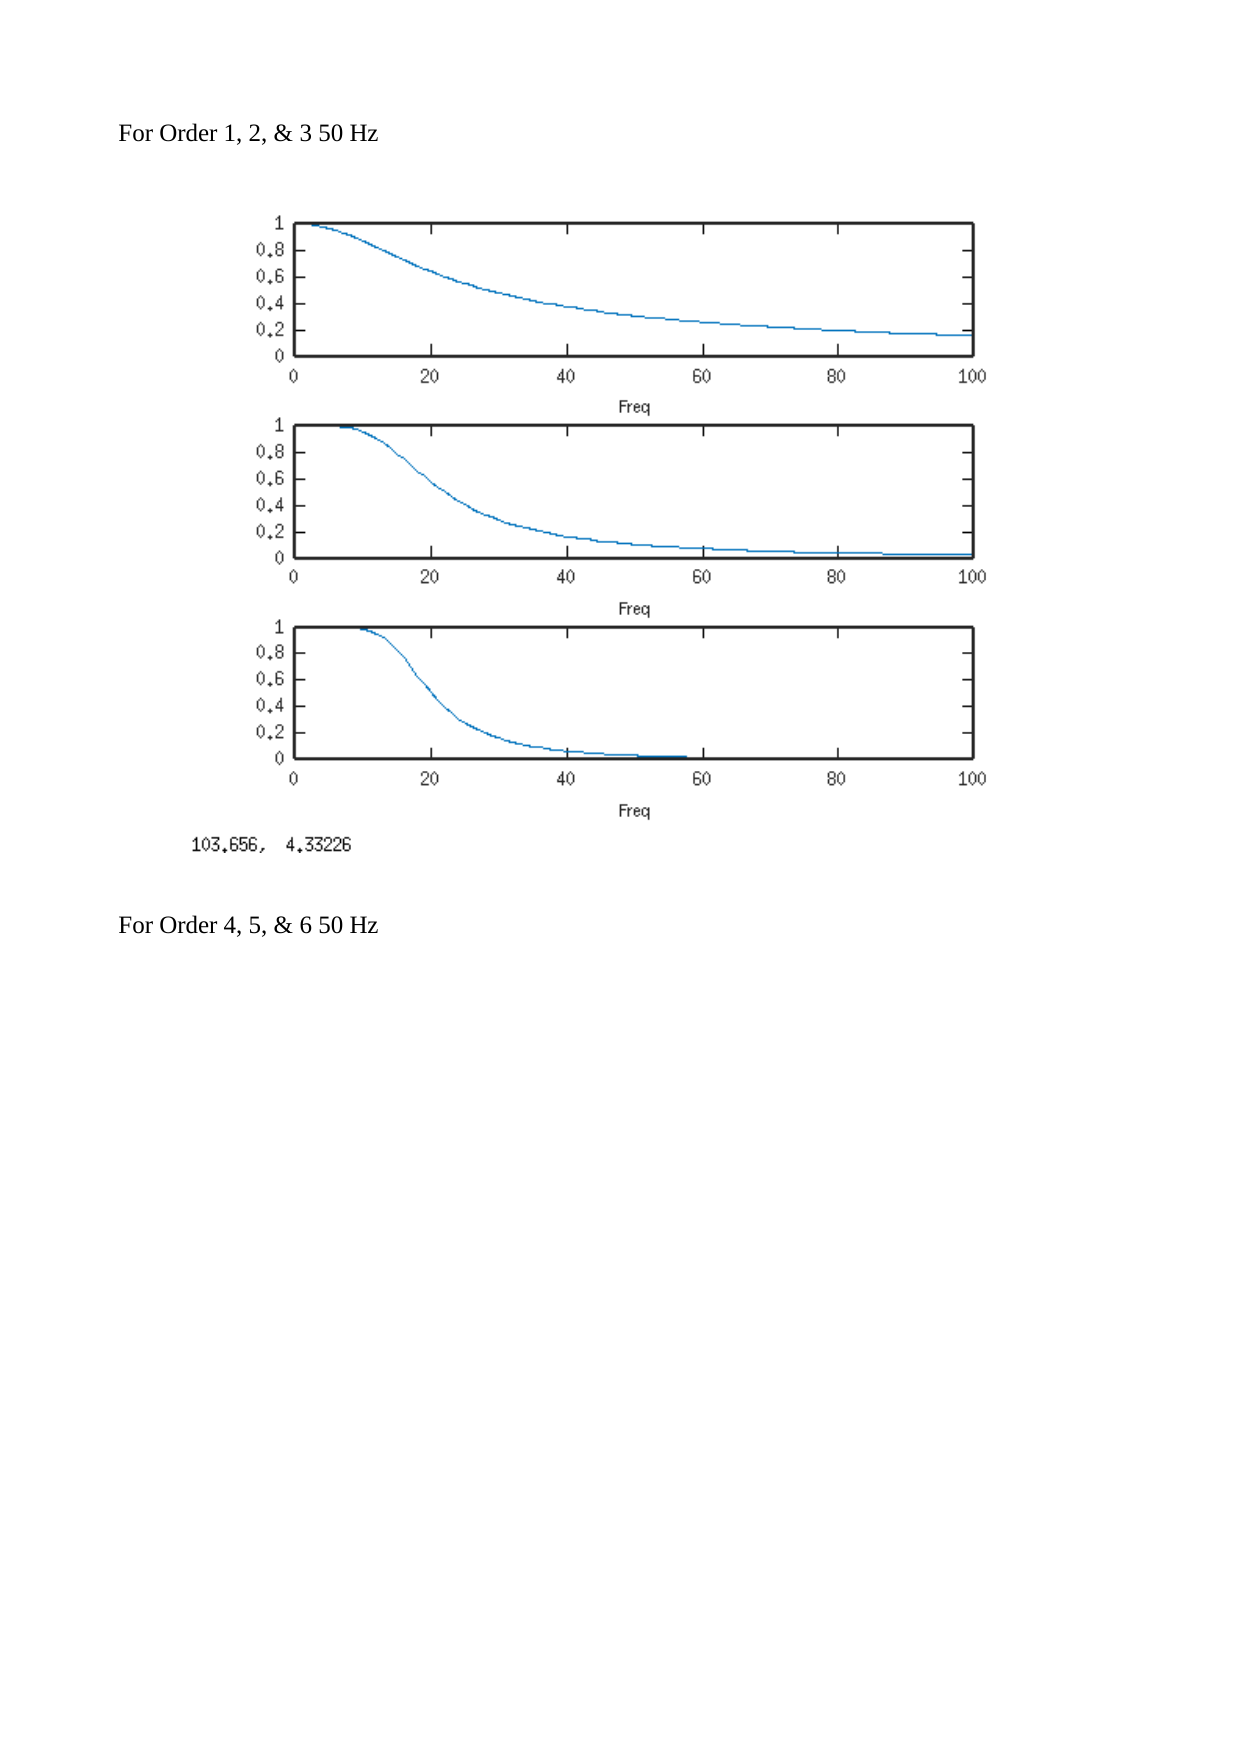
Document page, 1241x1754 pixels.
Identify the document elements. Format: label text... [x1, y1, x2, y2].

text For Order 4, 5, & 6 50 Hz [118, 910, 1122, 938]
text For Order 1, 2, & 3 50 Hz [118, 118, 1122, 147]
picture [182, 175, 1058, 853]
